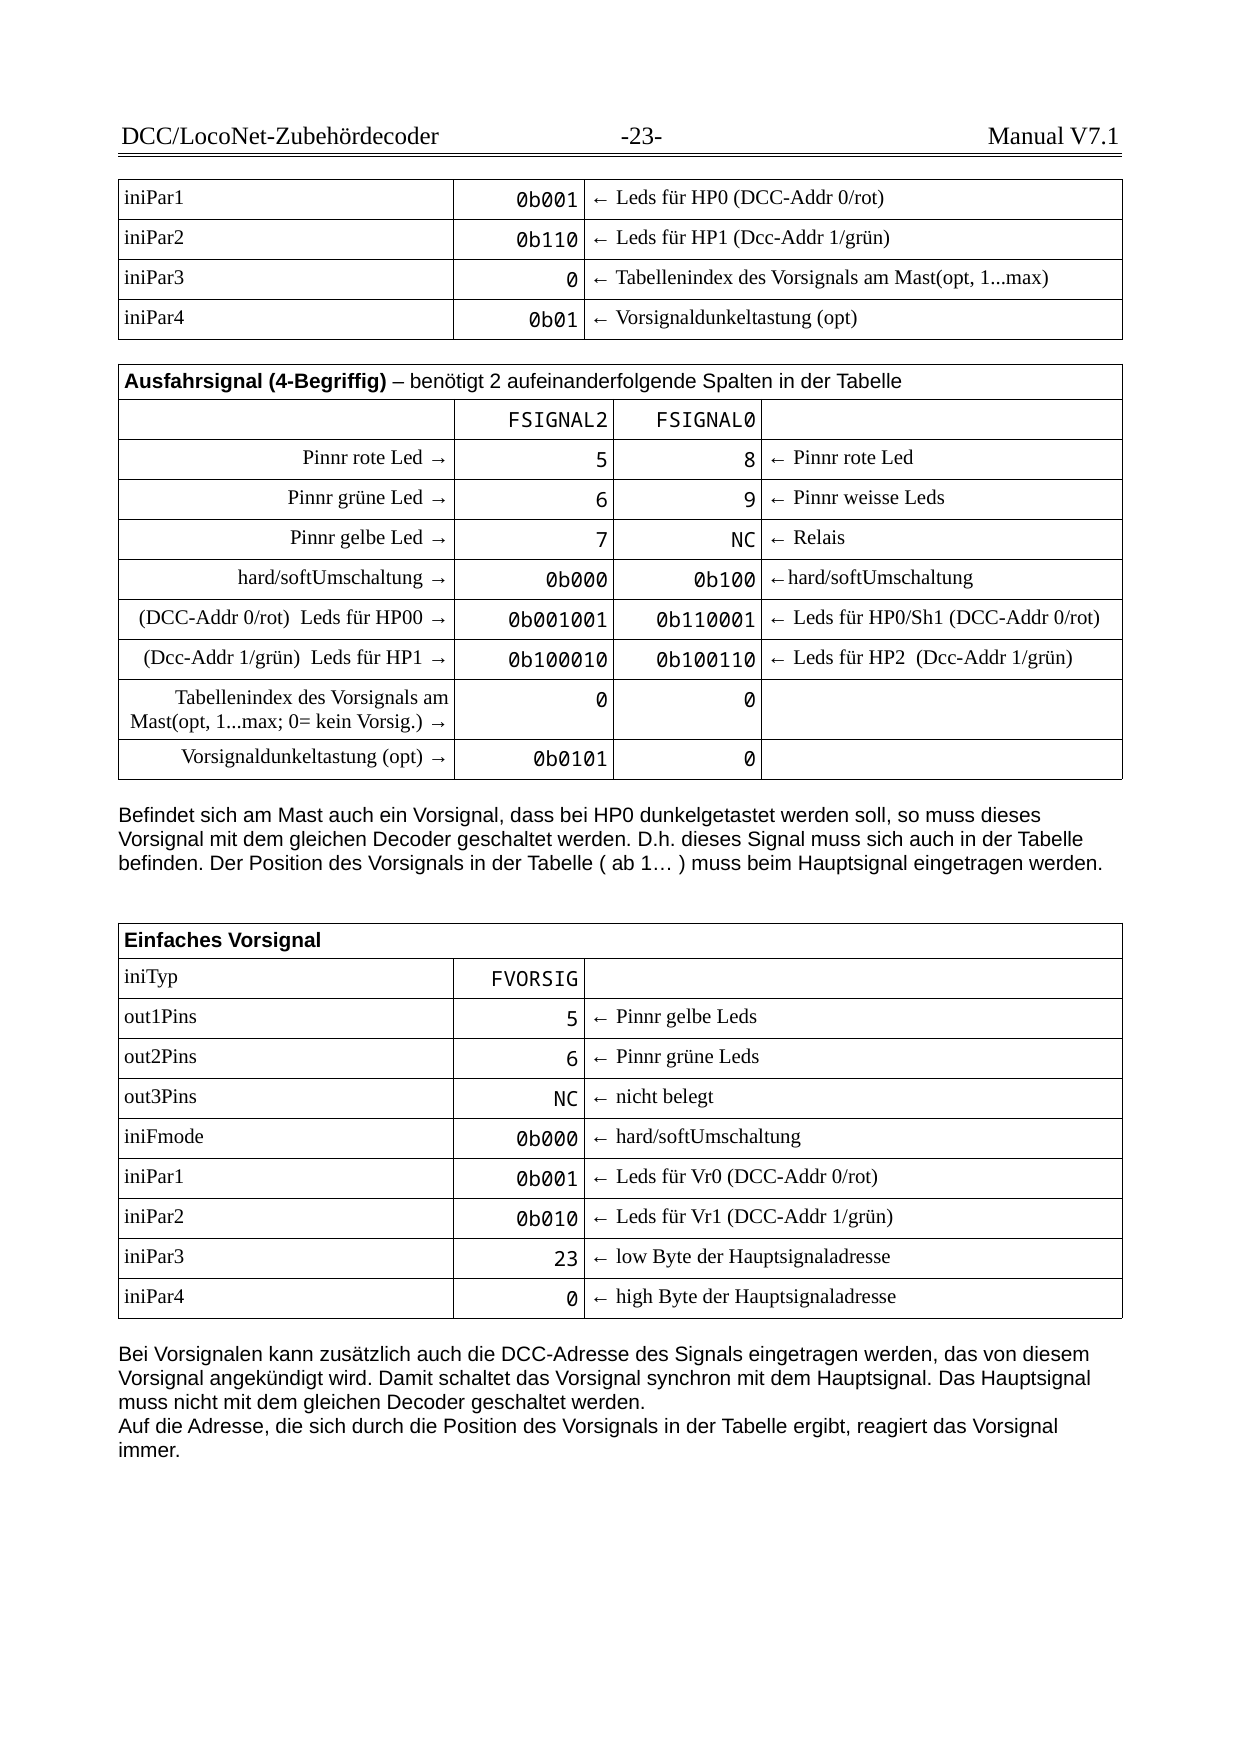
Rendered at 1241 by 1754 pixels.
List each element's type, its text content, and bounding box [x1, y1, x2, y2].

table_cell (Dcc-Addr 1/grün) Leds für HP1 → [119, 640, 454, 679]
table_cell ← Pinnr grüne Leds [585, 1039, 1122, 1078]
table_cell Pinnr gelbe Led → [119, 520, 454, 559]
table_cell iniPar4 [119, 300, 453, 339]
table_cell 0 [614, 680, 761, 739]
table_cell 0b000 [454, 1119, 584, 1158]
table_cell NC [454, 1079, 584, 1118]
table_cell 0b010 [454, 1199, 584, 1238]
table_header Einfaches Vorsignal [119, 924, 1122, 958]
table_cell 0 [454, 260, 584, 299]
table_cell 6 [455, 480, 613, 519]
table_cell iniPar2 [119, 1199, 453, 1238]
table_cell 6 [454, 1039, 584, 1078]
table_cell 8 [614, 440, 761, 479]
table_cell ← Pinnr weisse Leds [762, 480, 1122, 519]
table_cell ←hard/softUmschaltung [762, 560, 1122, 599]
table_cell ← Vorsignaldunkeltastung (opt) [585, 300, 1122, 339]
table_cell iniPar3 [119, 1239, 453, 1278]
table_cell iniPar2 [119, 220, 453, 259]
table_cell iniPar3 [119, 260, 453, 299]
table_header Ausfahrsignal (4-Begriffig) – benötigt 2 aufeinanderfolgende Spalten in der Tabelle [119, 365, 1122, 399]
table_cell 0 [454, 1279, 584, 1318]
table_cell Pinnr rote Led → [119, 440, 454, 479]
table_cell 0b001 [454, 180, 584, 219]
table_cell iniPar4 [119, 1279, 453, 1318]
table_cell Pinnr grüne Led → [119, 480, 454, 519]
table_cell [762, 400, 1122, 439]
table_cell 0b100 [614, 560, 761, 599]
table_cell 0 [614, 740, 761, 779]
table_cell ← Relais [762, 520, 1122, 559]
table_cell [119, 400, 454, 439]
table_cell ← low Byte der Hauptsignaladresse [585, 1239, 1122, 1278]
table_cell iniTyp [119, 959, 453, 998]
table_cell [762, 680, 1122, 739]
table_cell 0b000 [455, 560, 613, 599]
table_cell (DCC-Addr 0/rot) Leds für HP00 → [119, 600, 454, 639]
table_cell out3Pins [119, 1079, 453, 1118]
table_cell out1Pins [119, 999, 453, 1038]
table_cell 7 [455, 520, 613, 559]
table_cell 0b110001 [614, 600, 761, 639]
table_cell 0b0101 [455, 740, 613, 779]
table_cell 5 [454, 999, 584, 1038]
table_cell FSIGNAL2 [455, 400, 613, 439]
table_cell ← Leds für Vr1 (DCC-Addr 1/grün) [585, 1199, 1122, 1238]
table_cell ← Leds für HP0 (DCC-Addr 0/rot) [585, 180, 1122, 219]
table_cell 0b001001 [455, 600, 613, 639]
table_cell NC [614, 520, 761, 559]
table_cell 9 [614, 480, 761, 519]
table_cell FSIGNAL0 [614, 400, 761, 439]
table_cell ← Pinnr gelbe Leds [585, 999, 1122, 1038]
text Auf die Adresse, die sich durch die Position des Vorsignals in der Tabelle ergibt, reagiert das Vorsignal immer. [118, 1414, 1122, 1462]
table_cell ← Leds für HP1 (Dcc-Addr 1/grün) [585, 220, 1122, 259]
table_cell 0b110 [454, 220, 584, 259]
table_cell iniPar1 [119, 180, 453, 219]
table_cell ← nicht belegt [585, 1079, 1122, 1118]
table_cell Tabellenindex des Vorsignals am Mast(opt, 1...max; 0= kein Vorsig.) → [119, 680, 454, 739]
table_cell ← Leds für HP2 (Dcc-Addr 1/grün) [762, 640, 1122, 679]
table_cell 0 [455, 680, 613, 739]
table_cell ← Pinnr rote Led [762, 440, 1122, 479]
table_cell 0b001 [454, 1159, 584, 1198]
table_cell 23 [454, 1239, 584, 1278]
table_cell ← hard/softUmschaltung [585, 1119, 1122, 1158]
table_cell ← high Byte der Hauptsignaladresse [585, 1279, 1122, 1318]
table_cell iniFmode [119, 1119, 453, 1158]
table_cell 0b100010 [455, 640, 613, 679]
table_cell [585, 959, 1122, 998]
table_cell FVORSIG [454, 959, 584, 998]
table_cell ← Tabellenindex des Vorsignals am Mast(opt, 1...max) [585, 260, 1122, 299]
table_cell ← Leds für Vr0 (DCC-Addr 0/rot) [585, 1159, 1122, 1198]
table_cell [762, 740, 1122, 779]
table_cell Vorsignaldunkeltastung (opt) → [119, 740, 454, 779]
table_cell 5 [455, 440, 613, 479]
table_cell iniPar1 [119, 1159, 453, 1198]
table_cell ← Leds für HP0/Sh1 (DCC-Addr 0/rot) [762, 600, 1122, 639]
table_cell hard/softUmschaltung → [119, 560, 454, 599]
text Bei Vorsignalen kann zusätzlich auch die DCC-Adresse des Signals eingetragen werden, das von diesem Vorsignal angekündigt wird. Damit schaltet das Vorsignal synchron mit dem Hauptsignal. Das Hauptsignal muss nicht mit dem gleichen Decoder geschaltet werden. [118, 1342, 1122, 1414]
table_cell 0b01 [454, 300, 584, 339]
table_cell 0b100110 [614, 640, 761, 679]
text Befindet sich am Mast auch ein Vorsignal, dass bei HP0 dunkelgetastet werden soll, so muss dieses Vorsignal mit dem gleichen Decoder geschaltet werden. D.h. dieses Signal muss sich auch in der Tabelle befinden. Der Position des Vorsignals in der Tabelle ( ab 1… ) muss beim Hauptsignal eingetragen werden. [118, 803, 1122, 874]
table_cell out2Pins [119, 1039, 453, 1078]
